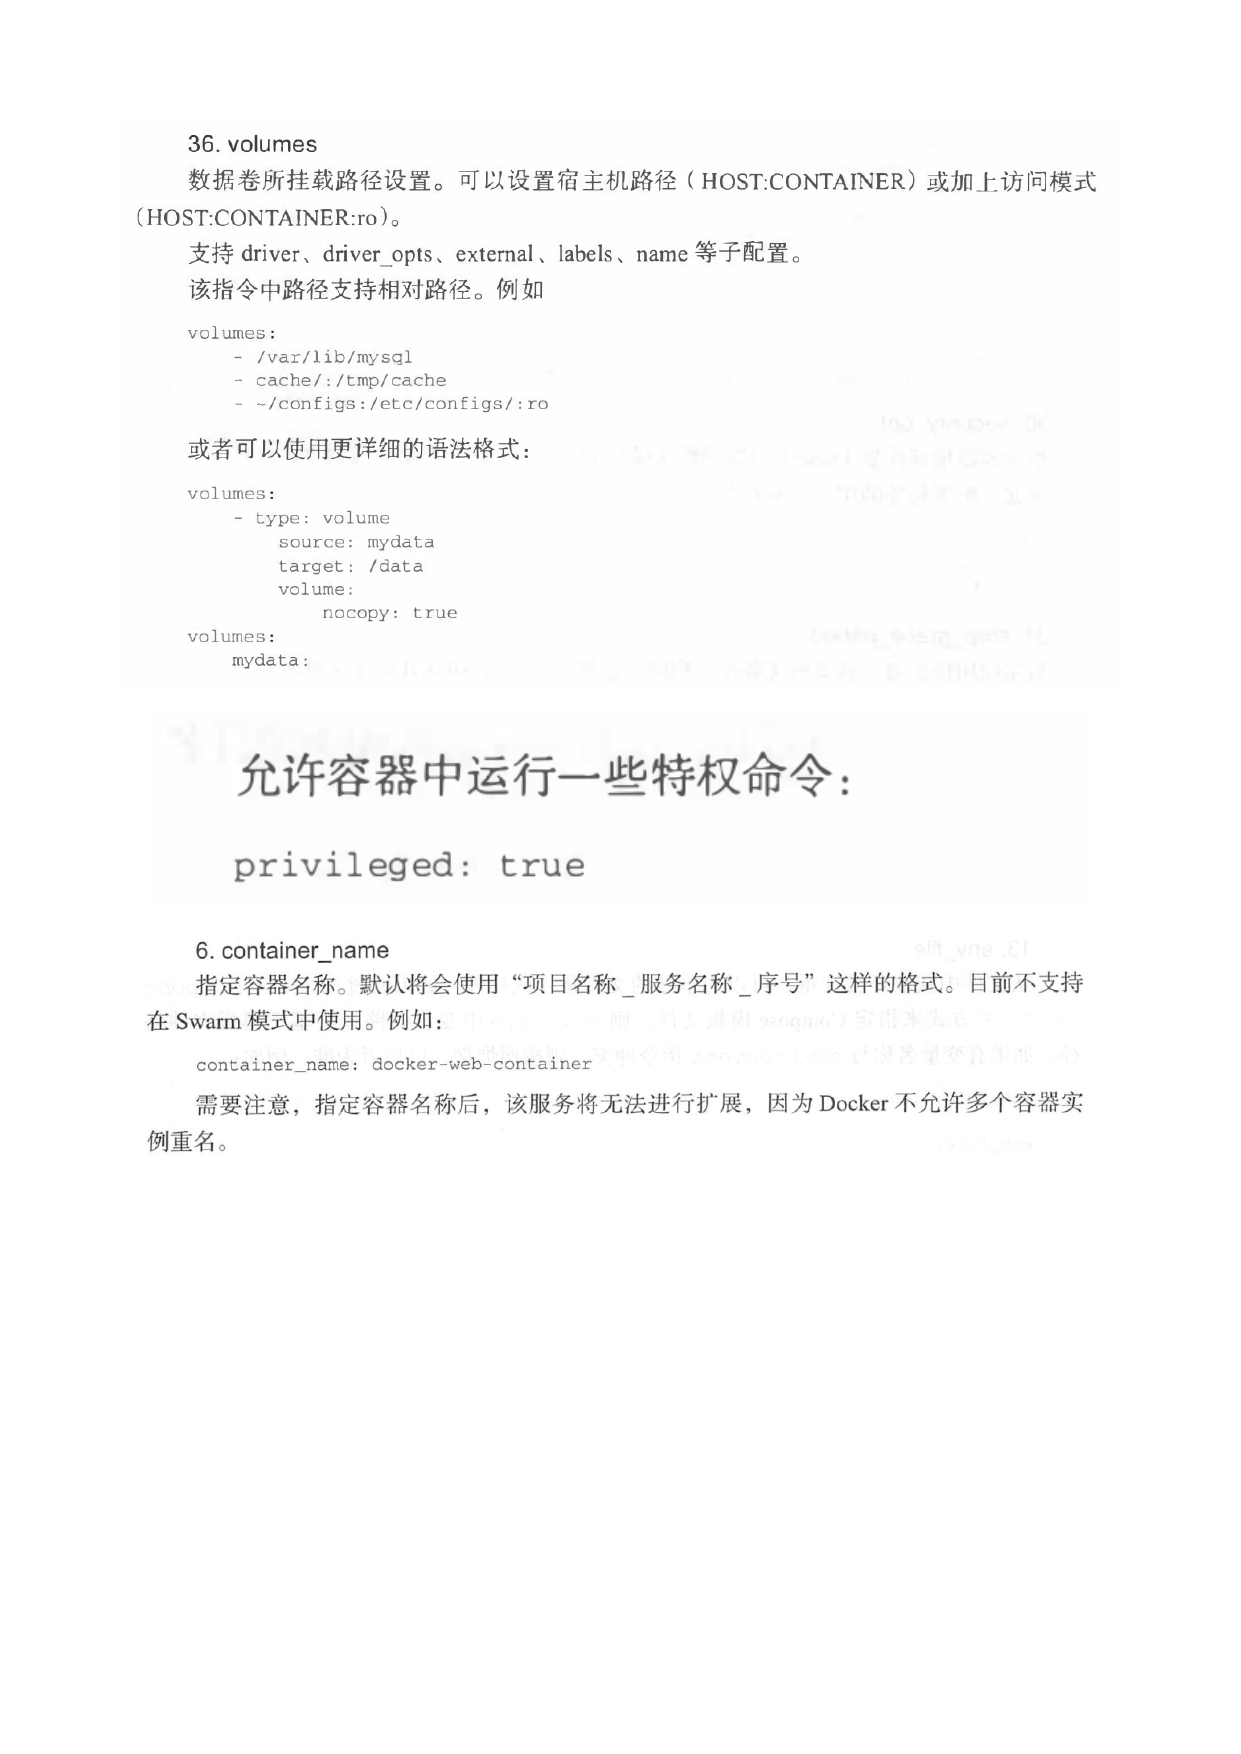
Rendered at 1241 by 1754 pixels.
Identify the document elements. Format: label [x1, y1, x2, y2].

picture [118, 118, 1123, 687]
picture [149, 710, 1091, 908]
picture [118, 930, 1123, 1161]
